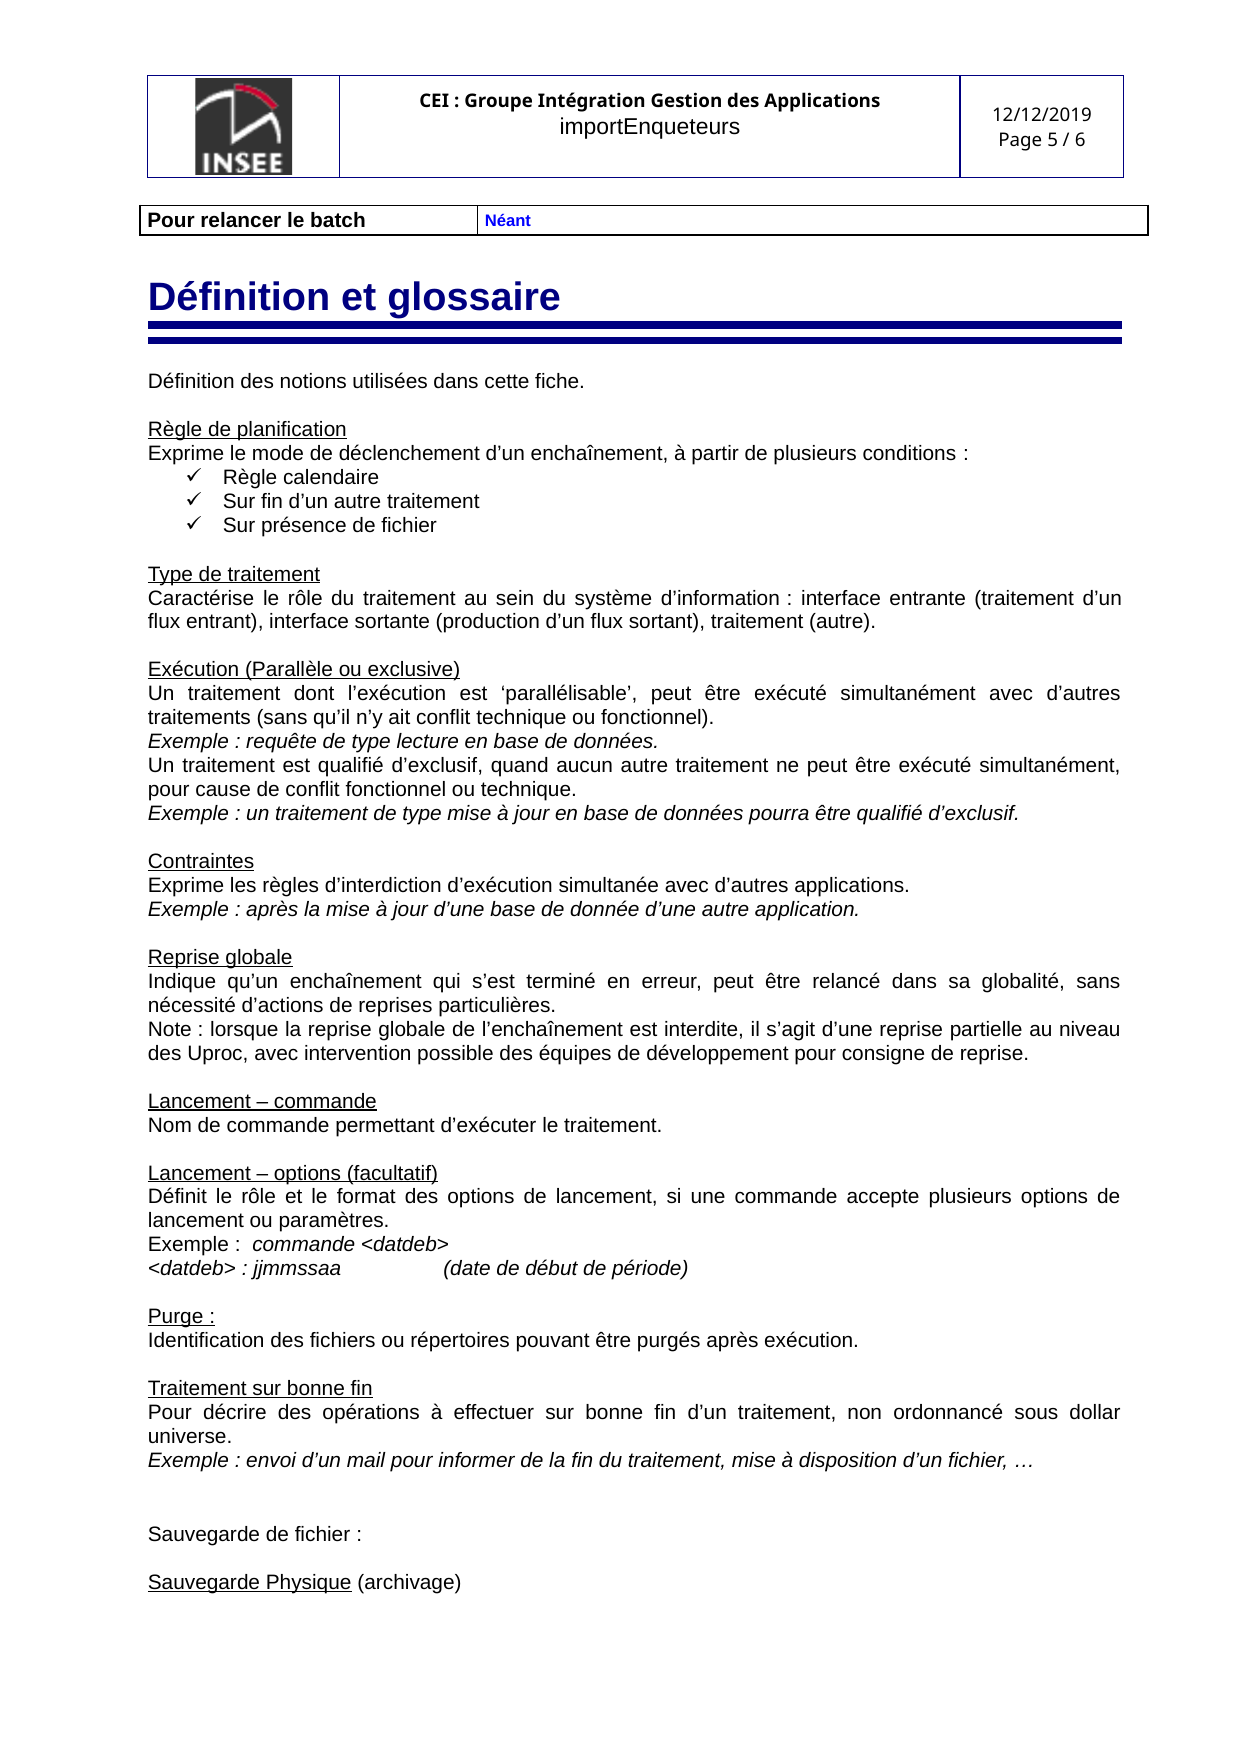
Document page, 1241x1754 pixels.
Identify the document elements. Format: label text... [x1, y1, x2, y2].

text Règle de planification [148, 417, 1122, 441]
list Sur présence de fichier [185, 513, 1122, 537]
text Lancement – commande [148, 1088, 1122, 1112]
table_cell Néant [478, 206, 1147, 234]
text Note : lorsque la reprise globale de l’enchaînement est interdite, il s’agit d’une reprise partielle au niveau des Uproc, avec intervention possible des équipes de développement pour consigne de reprise. [148, 1017, 1122, 1064]
text Exprime le mode de déclenchement d’un enchaînement, à partir de plusieurs conditions : [148, 441, 1122, 465]
text Pour décrire des opérations à effectuer sur bonne fin d’un traitement, non ordonnancé sous dollar universe. [148, 1400, 1122, 1448]
text Exemple : après la mise à jour d’une base de donnée d’une autre application. [148, 897, 1122, 921]
text Type de traitement [148, 561, 1122, 585]
text Purge : [148, 1304, 1122, 1328]
picture [195, 78, 293, 175]
text Identification des fichiers ou répertoires pouvant être purgés après exécution. [148, 1328, 1122, 1352]
text Traitement sur bonne fin [148, 1376, 1122, 1400]
table_cell Pour relancer le batch [141, 206, 477, 234]
text Un traitement est qualifié d’exclusif, quand aucun autre traitement ne peut être exécuté simultanément, pour cause de conflit fonctionnel ou technique. [148, 753, 1122, 801]
text Exemple : un traitement de type mise à jour en base de données pourra être qualifié d’exclusif. [148, 801, 1122, 825]
text <datdeb> : jjmmssaa (date de début de période) [148, 1256, 1122, 1280]
text Nom de commande permettant d’exécuter le traitement. [148, 1112, 1122, 1136]
subtitle Définition et glossaire [148, 273, 1122, 321]
list Règle calendaire [185, 465, 1122, 489]
text Indique qu’un enchaînement qui s’est terminé en erreur, peut être relancé dans sa globalité, sans nécessité d’actions de reprises particulières. [148, 969, 1122, 1017]
subtitle [148, 329, 1122, 337]
text Sauvegarde Physique (archivage) [148, 1570, 1122, 1594]
text Un traitement dont l’exécution est ‘parallélisable’, peut être exécuté simultanément avec d’autres traitements (sans qu’il n’y ait conflit technique ou fonctionnel). [148, 681, 1122, 729]
text Sauvegarde de fichier : [148, 1522, 1122, 1546]
text Définition des notions utilisées dans cette fiche. [148, 369, 1122, 393]
text Exprime les règles d’interdiction d’exécution simultanée avec d’autres applications. [148, 873, 1122, 897]
text Définit le rôle et le format des options de lancement, si une commande accepte plusieurs options de lancement ou paramètres. [148, 1184, 1122, 1232]
text Reprise globale [148, 945, 1122, 969]
text Exécution (Parallèle ou exclusive) [148, 657, 1122, 681]
text Caractérise le rôle du traitement au sein du système d’information : interface entrante (traitement d’un flux entrant), interface sortante (production d’un flux sortant), traitement (autre). [148, 585, 1122, 633]
text Lancement – options (facultatif) [148, 1160, 1122, 1184]
text Exemple : envoi d’un mail pour informer de la fin du traitement, mise à disposition d’un fichier, … [148, 1448, 1122, 1472]
list Sur fin d’un autre traitement [185, 489, 1122, 513]
text Exemple : commande <datdeb> [148, 1232, 1122, 1256]
text Exemple : requête de type lecture en base de données. [148, 729, 1122, 753]
text Contraintes [148, 849, 1122, 873]
